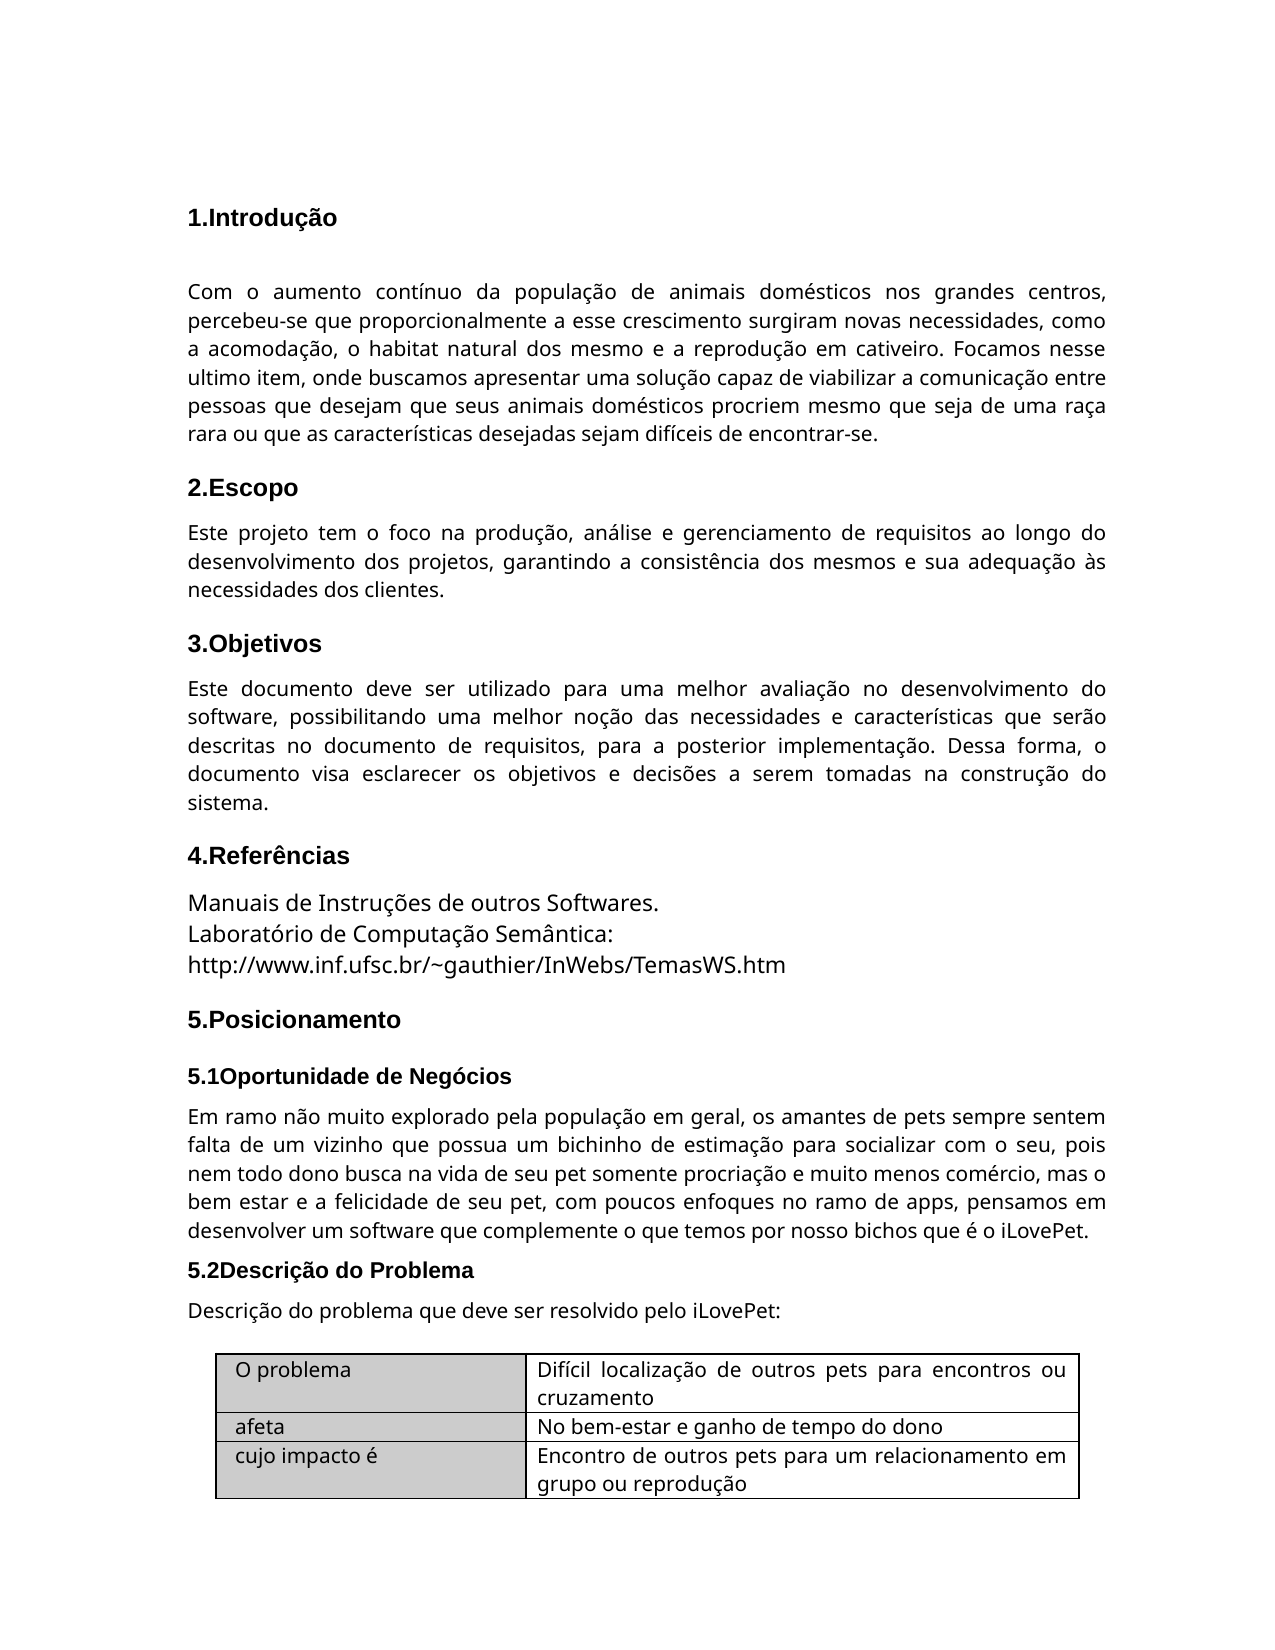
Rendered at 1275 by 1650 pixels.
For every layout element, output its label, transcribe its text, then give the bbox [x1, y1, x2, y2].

text Descrição do problema que deve ser resolvido pelo iLovePet: [187, 1296, 1107, 1324]
text http://www.inf.ufsc.br/~gauthier/InWebs/TemasWS.htm [187, 949, 1107, 980]
text Manuais de Instruções de outros Softwares. [187, 887, 1107, 918]
subtitle Referências [187, 841, 1107, 870]
subtitle Introdução [187, 203, 1107, 232]
text Este projeto tem o foco na produção, análise e gerenciamento de requisitos ao longo do desenvolvimento dos projetos, garantindo a consistência dos mesmos e sua adequação às necessidades dos clientes. [187, 518, 1107, 604]
text Laboratório de Computação Semântica: [187, 918, 1107, 949]
table_cell afeta [217, 1413, 525, 1441]
table_header O problema [217, 1355, 525, 1412]
table_cell cujo impacto é [217, 1442, 525, 1498]
table_header Difícil localização de outros pets para encontros ou cruzamento [527, 1355, 1078, 1412]
text Em ramo não muito explorado pela população em geral, os amantes de pets sempre sentem falta de um vizinho que possua um bichinho de estimação para socializar com o seu, pois nem todo dono busca na vida de seu pet somente procriação e muito menos comércio, mas o bem estar e a felicidade de seu pet, com poucos enfoques no ramo de apps, pensamos em desenvolver um software que complemente o que temos por nosso bichos que é o iLovePet. [187, 1102, 1107, 1244]
text Com o aumento contínuo da população de animais domésticos nos grandes centros, percebeu-se que proporcionalmente a esse crescimento surgiram novas necessidades, como a acomodação, o habitat natural dos mesmo e a reprodução em cativeiro. Focamos nesse ultimo item, onde buscamos apresentar uma solução capaz de viabilizar a comunicação entre pessoas que desejam que seus animais domésticos procriem mesmo que seja de uma raça rara ou que as características desejadas sejam difíceis de encontrar-se. [187, 249, 1107, 448]
text Este documento deve ser utilizado para uma melhor avaliação no desenvolvimento do software, possibilitando uma melhor noção das necessidades e características que serão descritas no documento de requisitos, para a posterior implementação. Dessa forma, o documento visa esclarecer os objetivos e decisões a serem tomadas na construção do sistema. [187, 674, 1107, 816]
subtitle Escopo [187, 473, 1107, 502]
subtitle Objetivos [187, 629, 1107, 657]
table_cell No bem-estar e ganho de tempo do dono [527, 1413, 1078, 1441]
table_cell Encontro de outros pets para um relacionamento em grupo ou reprodução [527, 1442, 1078, 1498]
subtitle Posicionamento [187, 1005, 1107, 1034]
subtitle Descrição do Problema [187, 1257, 1107, 1283]
subtitle Oportunidade de Negócios [187, 1063, 1107, 1090]
